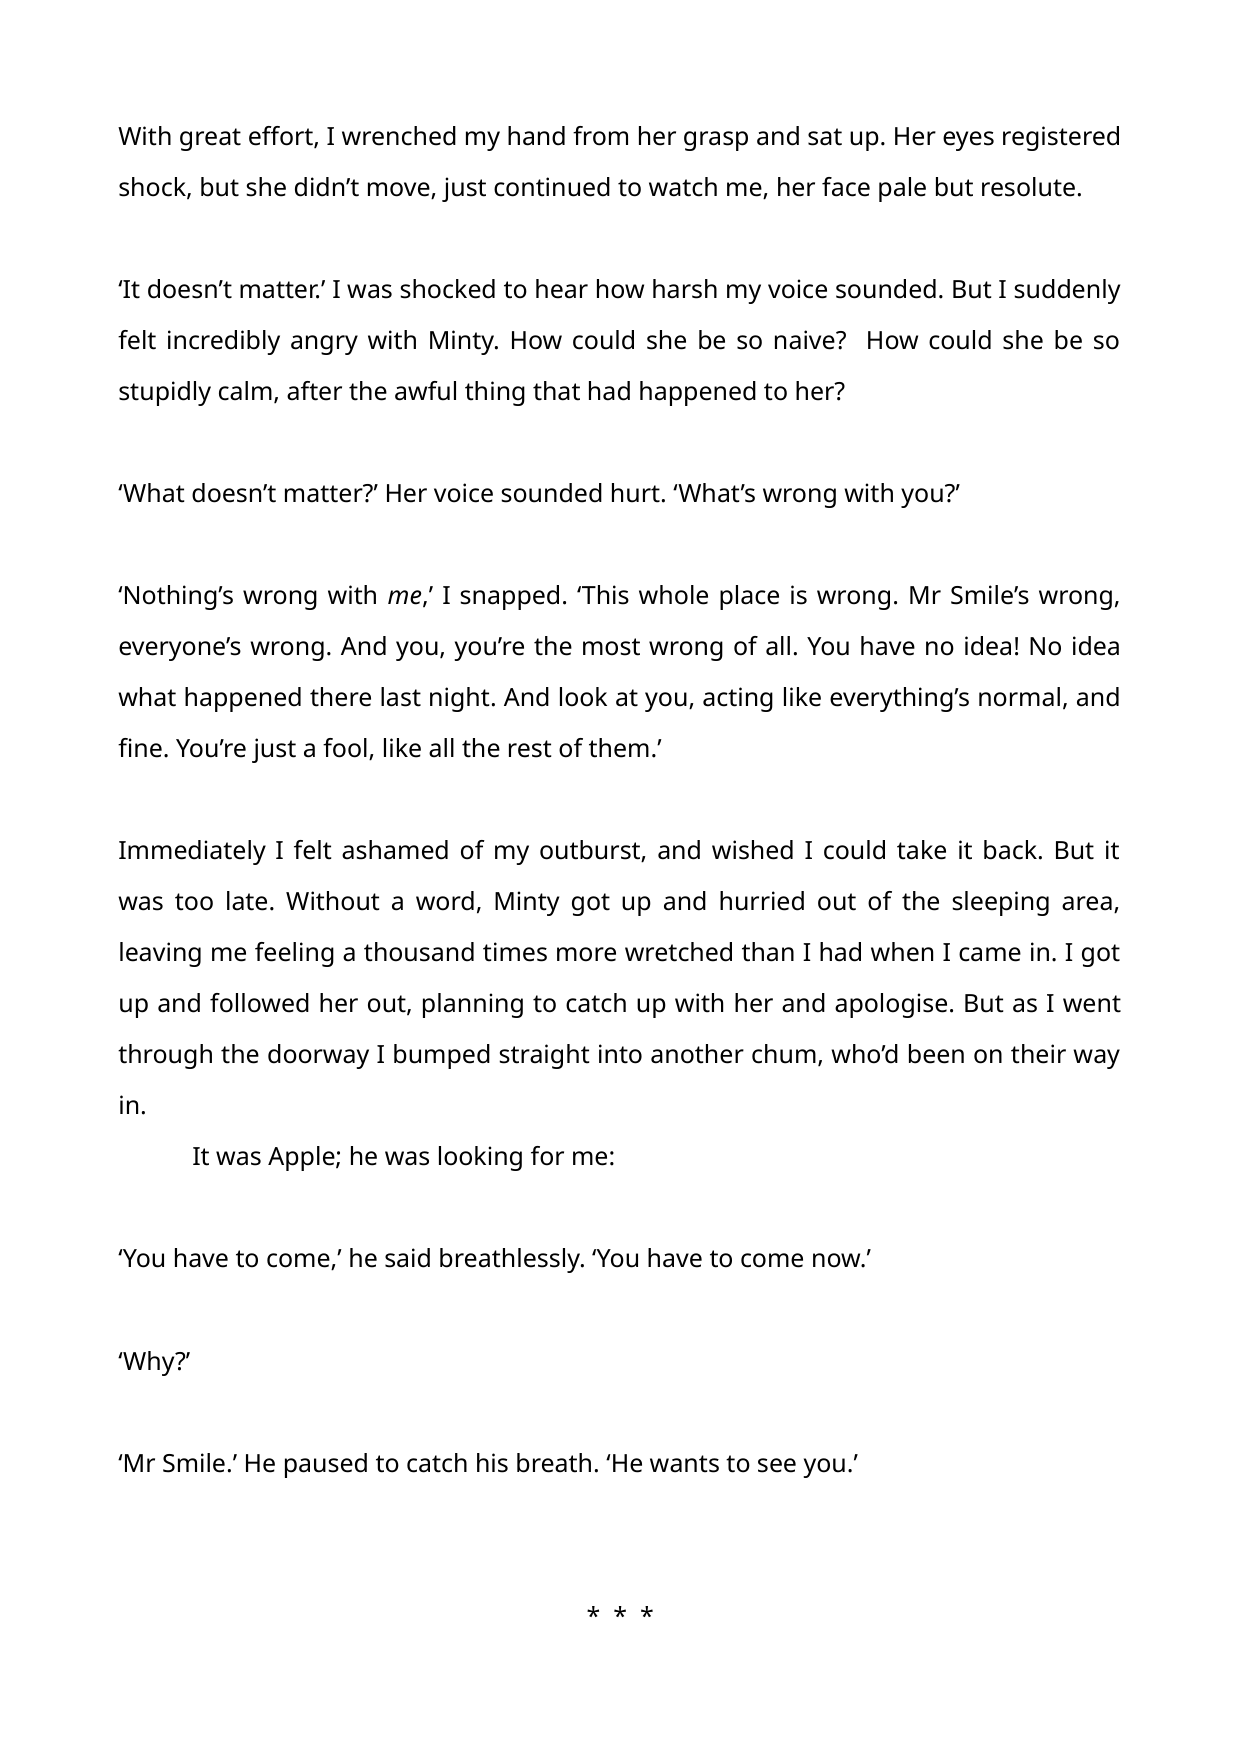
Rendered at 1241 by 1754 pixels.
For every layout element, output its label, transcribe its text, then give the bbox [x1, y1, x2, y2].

text ‘It doesn’t matter.’ I was shocked to hear how harsh my voice sounded. But I suddenly felt incredibly angry with Minty. How could she be so naive? How could she be so stupidly calm, after the awful thing that had happened to her? [118, 271, 1122, 407]
text ‘Mr Smile.’ He paused to catch his breath. ‘He wants to see you.’ [118, 1445, 1122, 1479]
text ‘What doesn’t matter?’ Her voice sounded hurt. ‘What’s wrong with you?’ [118, 475, 1122, 509]
text With great effort, I wrenched my hand from her grasp and sat up. Her eyes registered shock, but she didn’t move, just continued to watch me, her face pale but resolute. [118, 118, 1122, 203]
text It was Apple; he was looking for me: [118, 1139, 1122, 1173]
text ‘Why?’ [118, 1343, 1122, 1377]
text * * * [118, 1598, 1122, 1632]
text ‘You have to come,’ he said breathlessly. ‘You have to come now.’ [118, 1241, 1122, 1275]
text Immediately I felt ashamed of my outburst, and wished I could take it back. But it was too late. Without a word, Minty got up and hurried out of the sleeping area, leaving me feeling a thousand times more wretched than I had when I came in. I got up and followed her out, planning to catch up with her and apologise. But as I went through the doorway I bumped straight into another chum, who’d been on their way in. [118, 833, 1122, 1122]
text ‘Nothing’s wrong with me,’ I snapped. ‘This whole place is wrong. Mr Smile’s wrong, everyone’s wrong. And you, you’re the most wrong of all. You have no idea! No idea what happened there last night. And look at you, acting like everything’s normal, and fine. You’re just a fool, like all the rest of them.’ [118, 577, 1122, 765]
